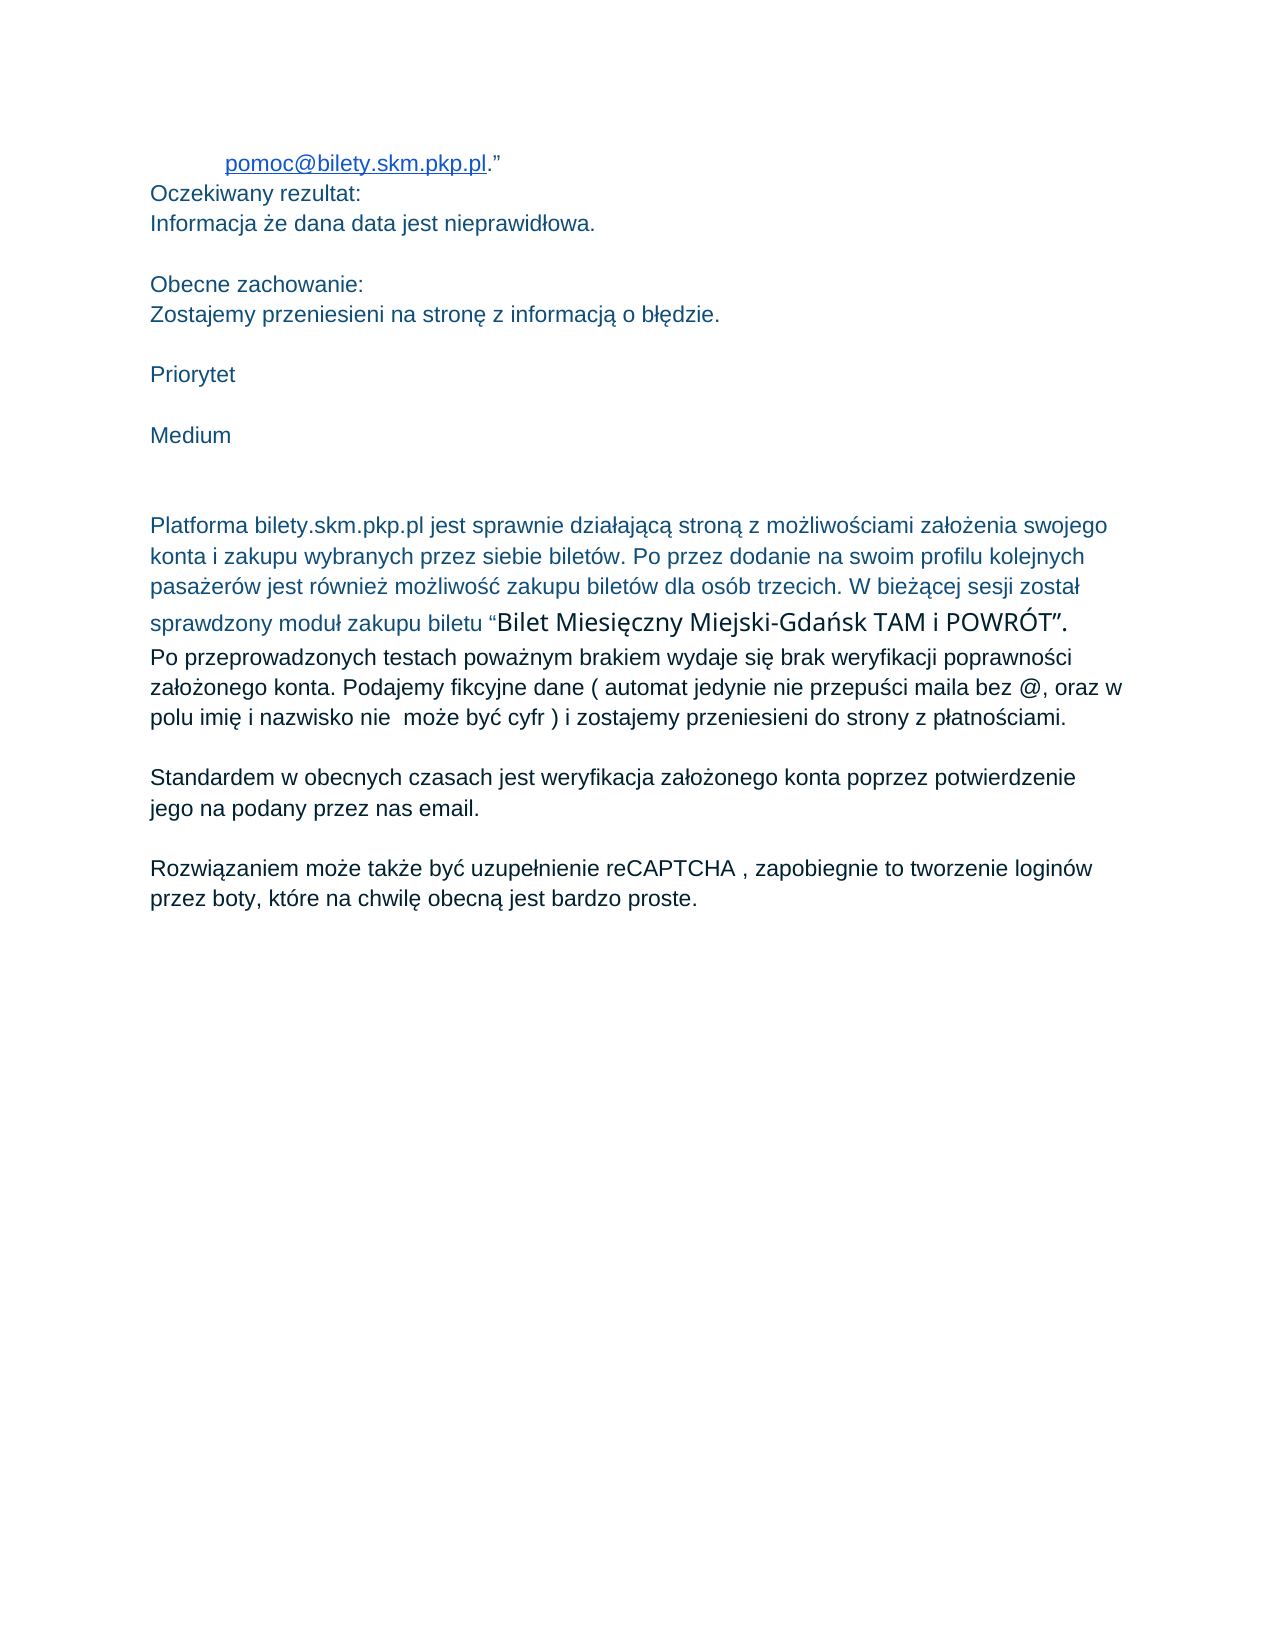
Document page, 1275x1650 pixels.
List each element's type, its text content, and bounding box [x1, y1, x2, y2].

text Informacja że dana data jest nieprawidłowa. [150, 210, 1125, 237]
text Obecne zachowanie: [150, 271, 1125, 297]
text Priorytet [150, 361, 1125, 388]
text Platforma bilety.skm.pkp.pl jest sprawnie działającą stroną z możliwościami założenia swojego konta i zakupu wybranych przez siebie biletów. Po przez dodanie na swoim profilu kolejnych pasażerów jest również możliwość zakupu biletów dla osób trzecich. W bieżącej sesji został sprawdzony moduł zakupu biletu “Bilet Miesięczny Miejski-Gdańsk TAM i POWRÓT”. [150, 512, 1125, 638]
text Zostajemy przeniesieni na stronę z informacją o błędzie. [150, 301, 1125, 327]
text Oczekiwany rezultat: [150, 180, 1125, 207]
list pomoc@bilety.skm.pkp.pl.” [187, 150, 1125, 176]
text Rozwiązaniem może także być uzupełnienie reCAPTCHA , zapobiegnie to tworzenie loginów przez boty, które na chwilę obecną jest bardzo proste. [150, 855, 1125, 912]
text Medium [150, 422, 1125, 448]
text Standardem w obecnych czasach jest weryfikacja założonego konta poprzez potwierdzenie jego na podany przez nas email. [150, 764, 1125, 821]
text Po przeprowadzonych testach poważnym brakiem wydaje się brak weryfikacji poprawności założonego konta. Podajemy fikcyjne dane ( automat jedynie nie przepuści maila bez @, oraz w polu imię i nazwisko nie może być cyfr ) i zostajemy przeniesieni do strony z płatnościami. [150, 643, 1125, 730]
